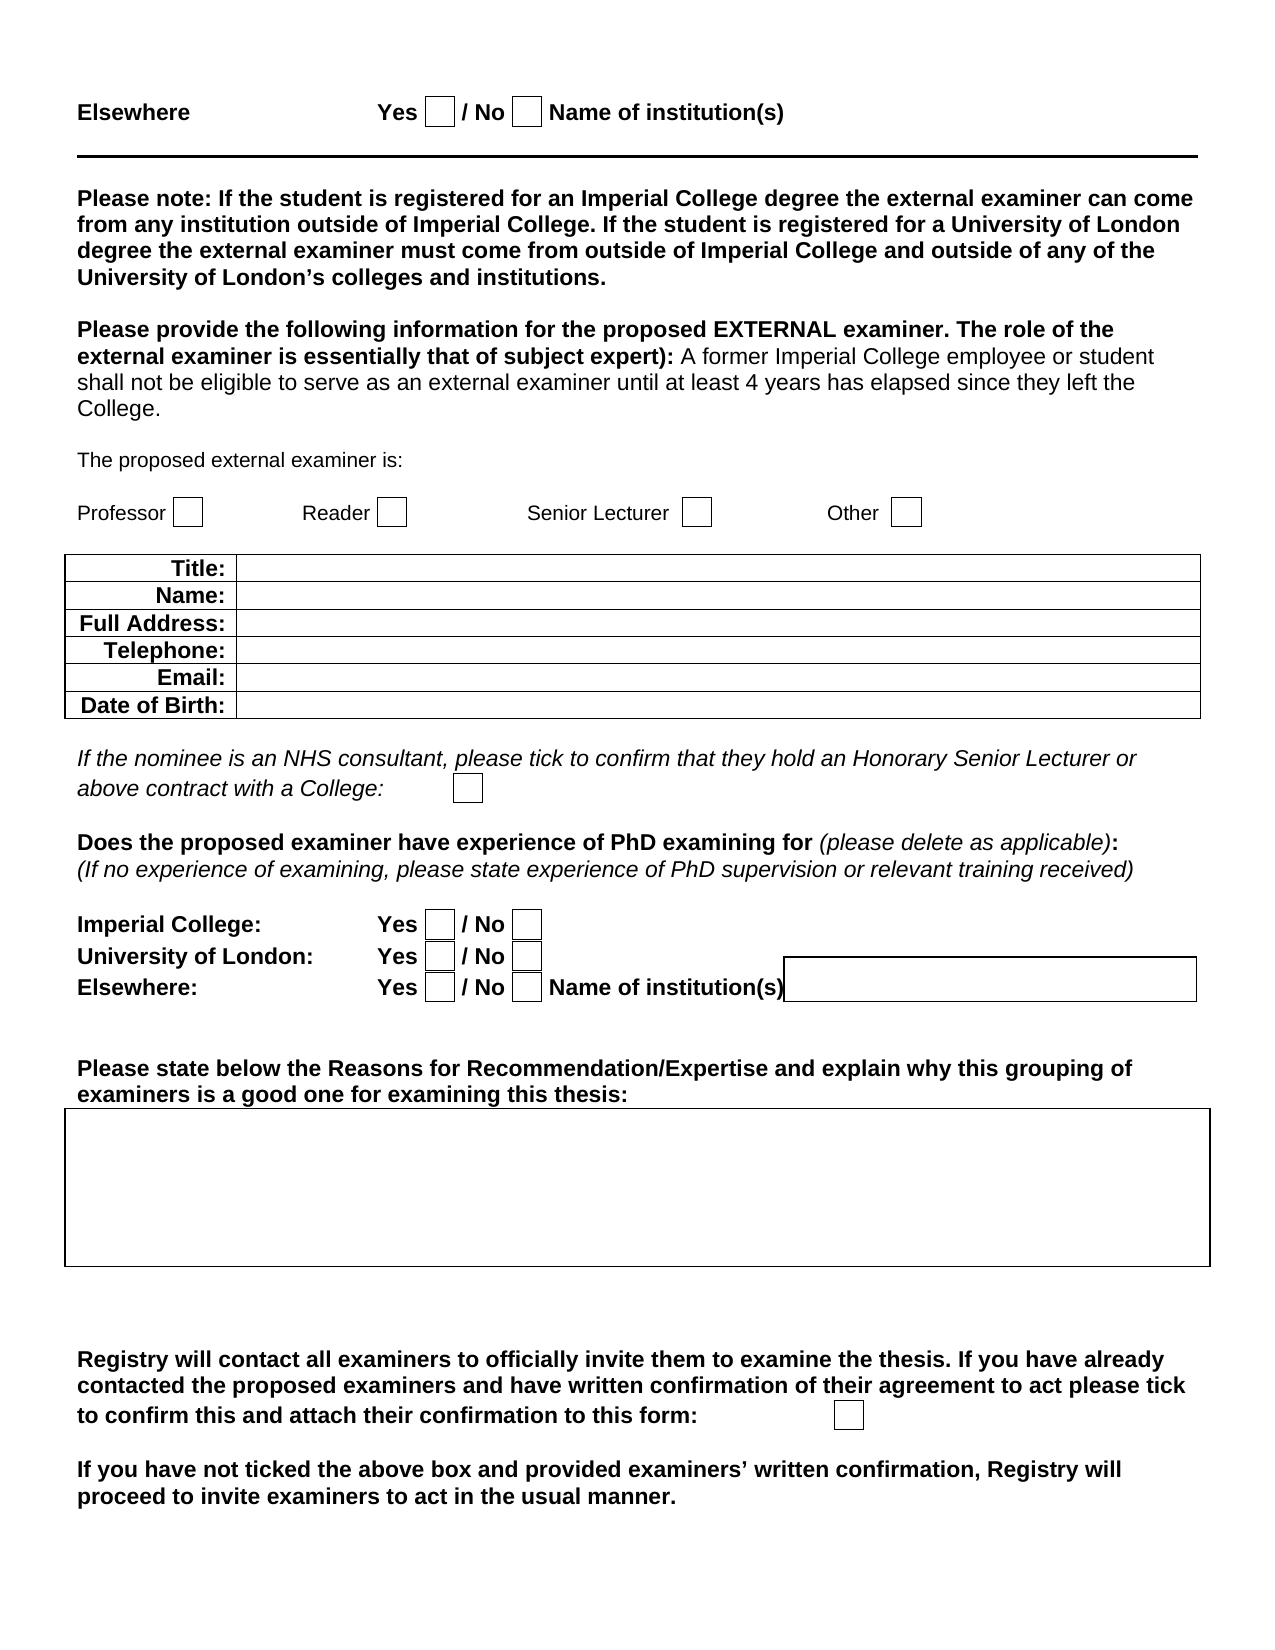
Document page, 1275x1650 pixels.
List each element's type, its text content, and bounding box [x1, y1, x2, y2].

table_header Title: [66, 555, 236, 581]
text (If no experience of examining, please state experience of PhD supervision or relevant training received) [77, 856, 1198, 882]
text The proposed external examiner is: [77, 448, 1198, 472]
table_cell Telephone: [66, 637, 236, 663]
text Elsewhere Yes / No Name of institution(s) [77, 95, 1198, 127]
text Please provide the following information for the proposed EXTERNAL examiner. The role of the external examiner is essentially that of subject expert): A former Imperial College employee or student shall not be eligible to serve as an external examiner until at least 4 years has elapsed since they left the College. [77, 316, 1198, 422]
table_header [66, 1109, 1209, 1266]
text Imperial College: Yes / No [77, 908, 1198, 940]
table_cell [237, 637, 1200, 663]
table_cell [237, 664, 1200, 691]
text Professor Reader Senior Lecturer Other [77, 496, 1198, 527]
text If you have not ticked the above box and provided examiners’ written confirmation, Registry will proceed to invite examiners to act in the usual manner. [77, 1456, 1198, 1509]
table_cell Name: [66, 582, 236, 608]
table_header [237, 555, 1200, 581]
text If the nominee is an NHS consultant, please tick to confirm that they hold an Honorary Senior Lecturer or above contract with a College: [77, 745, 1198, 803]
text Elsewhere: Yes / No Name of institution(s) [77, 971, 783, 1002]
text Does the proposed examiner have experience of PhD examining for (please delete as applicable): [77, 829, 1198, 856]
text University of London: Yes / No [77, 940, 1198, 971]
table_cell [237, 692, 1200, 718]
text Registry will contact all examiners to officially invite them to examine the thesis. If you have already contacted the proposed examiners and have written confirmation of their agreement to act please tick to confirm this and attach their confirmation to this form: [77, 1346, 1198, 1430]
text Please note: If the student is registered for an Imperial College degree the external examiner can come from any institution outside of Imperial College. If the student is registered for a University of London degree the external examiner must come from outside of Imperial College and outside of any of the University of London’s colleges and institutions. [77, 184, 1198, 290]
text Please state below the Reasons for Recommendation/Expertise and explain why this grouping of examiners is a good one for examining this thesis: [77, 1055, 1198, 1108]
table_cell [237, 582, 1200, 608]
table_cell Full Address: [66, 610, 236, 636]
table_cell Email: [66, 664, 236, 691]
table_cell Date of Birth: [66, 692, 236, 718]
table_cell [237, 610, 1200, 636]
